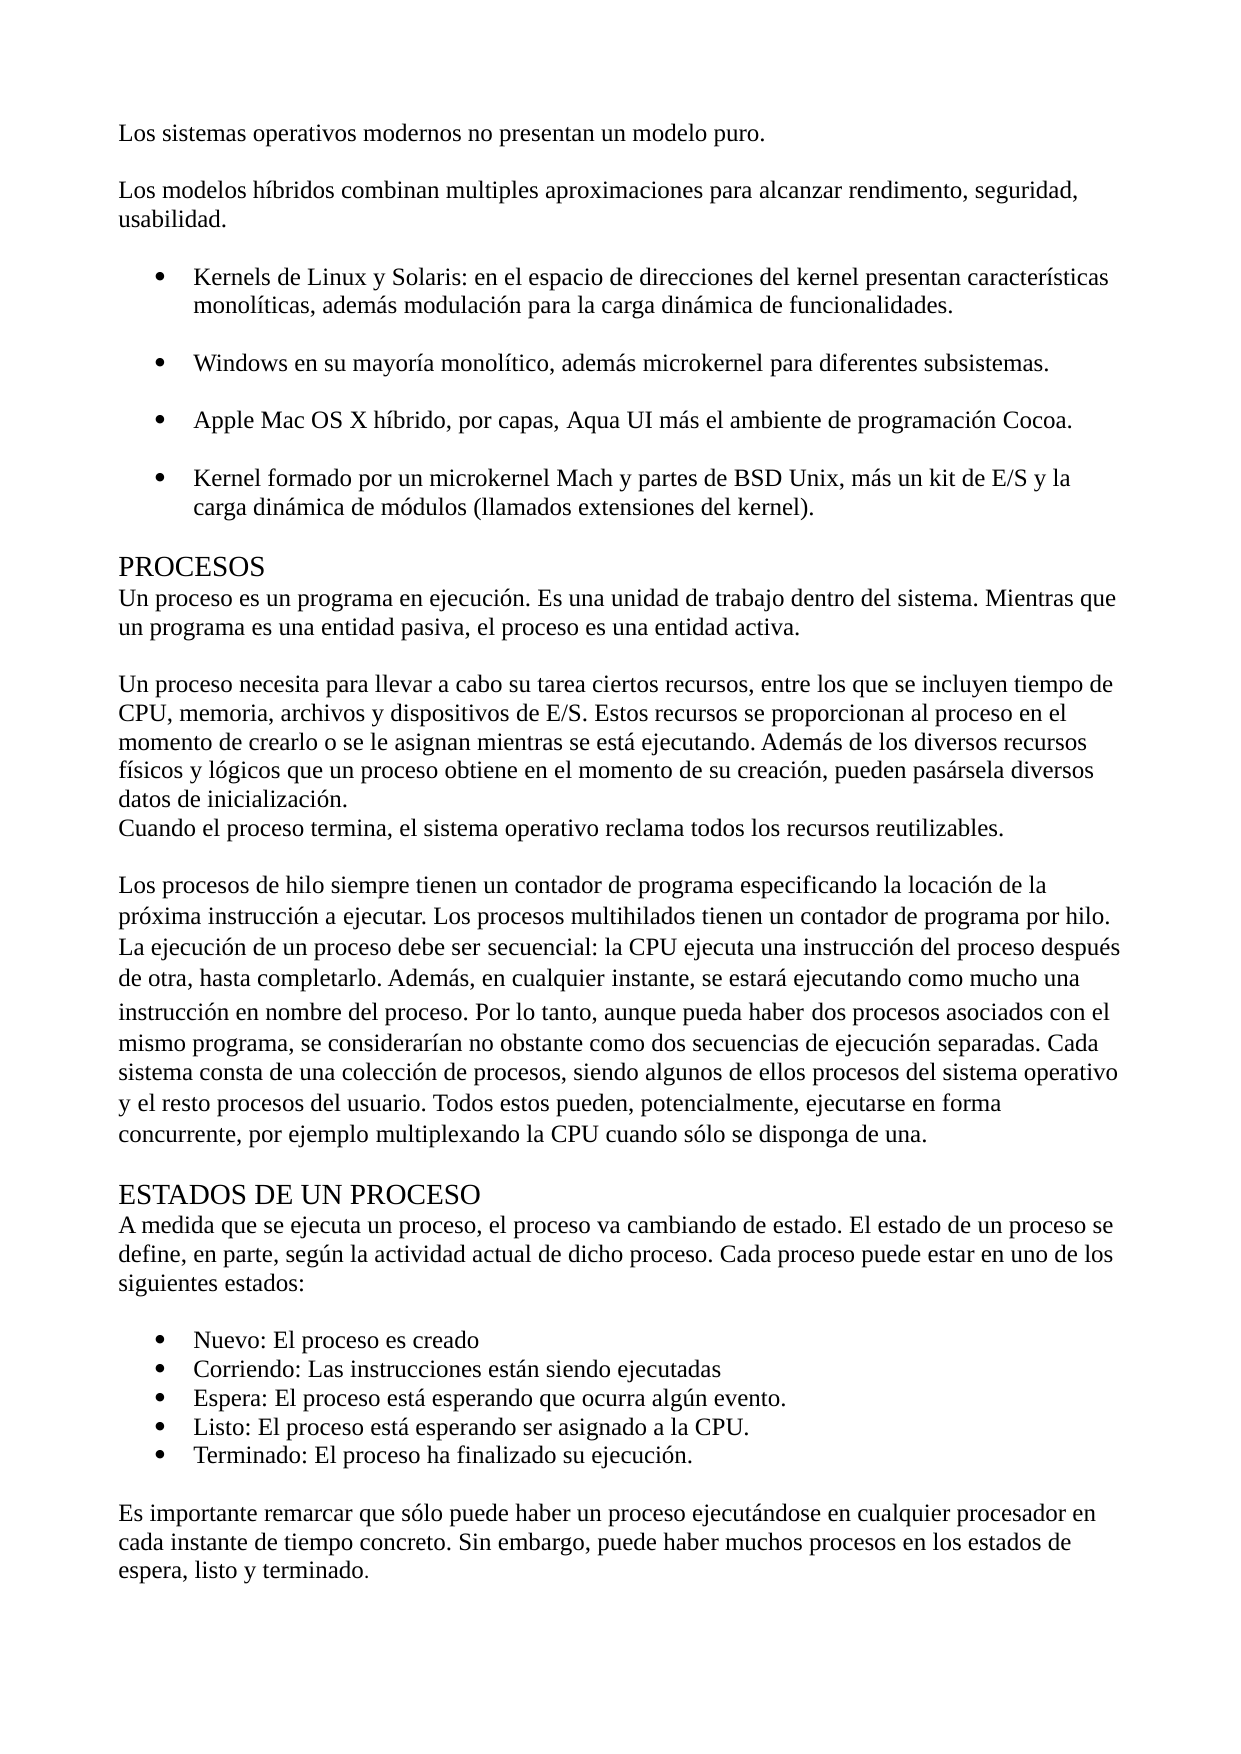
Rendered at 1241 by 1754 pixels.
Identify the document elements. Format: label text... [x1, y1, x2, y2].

text Es importante remarcar que sólo puede haber un proceso ejecutándose en cualquier procesador en cada instante de tiempo concreto. Sin embargo, puede haber muchos procesos en los estados de espera, listo y terminado. [118, 1498, 1122, 1584]
text Los sistemas operativos modernos no presentan un modelo puro. [118, 118, 1122, 176]
list Windows en su mayoría monolítico, además microkernel para diferentes subsistemas. [156, 348, 1122, 377]
text Los modelos híbridos combinan multiples aproximaciones para alcanzar rendimento, seguridad, usabilidad. [118, 176, 1122, 233]
text ESTADOS DE UN PROCESO [118, 1177, 1122, 1211]
text Los procesos de hilo siempre tienen un contador de programa especificando la locación de la próxima instrucción a ejecutar. Los procesos multihilados tienen un contador de programa por hilo. La ejecución de un proceso debe ser secuencial: la CPU ejecuta una instrucción del proceso después de otra, hasta completarlo. Además, en cualquier instante, se estará ejecutando como mucho una instrucción en nombre del proceso. Por lo tanto, aunque pueda haber dos procesos asociados con el mismo programa, se considerarían no obstante como dos secuencias de ejecución separadas. Cada sistema consta de una colección de procesos, siendo algunos de ellos procesos del sistema operativo y el resto procesos del usuario. Todos estos pueden, potencialmente, ejecutarse en forma concurrente, por ejemplo multiplexando la CPU cuando sólo se disponga de una. [118, 870, 1122, 1148]
list Corriendo: Las instrucciones están siendo ejecutadas [156, 1354, 1122, 1383]
list Terminado: El proceso ha finalizado su ejecución. [156, 1441, 1122, 1498]
text A medida que se ejecuta un proceso, el proceso va cambiando de estado. El estado de un proceso se define, en parte, según la actividad actual de dicho proceso. Cada proceso puede estar en uno de los siguientes estados: [118, 1211, 1122, 1326]
text PROCESOS [118, 549, 1122, 583]
list Apple Mac OS X híbrido, por capas, Aqua UI más el ambiente de programación Cocoa. [156, 406, 1122, 434]
list Listo: El proceso está esperando ser asignado a la CPU. [156, 1412, 1122, 1441]
list Kernel formado por un microkernel Mach y partes de BSD Unix, más un kit de E/S y la carga dinámica de módulos (llamados extensiones del kernel). [156, 463, 1122, 521]
text Cuando el proceso termina, el sistema operativo reclama todos los recursos reutilizables. [118, 813, 1122, 842]
list Espera: El proceso está esperando que ocurra algún evento. [156, 1383, 1122, 1412]
list Nuevo: El proceso es creado [156, 1326, 1122, 1354]
list Kernels de Linux y Solaris: en el espacio de direcciones del kernel presentan características monolíticas, además modulación para la carga dinámica de funcionalidades. [156, 262, 1122, 319]
text Un proceso necesita para llevar a cabo su tarea ciertos recursos, entre los que se incluyen tiempo de CPU, memoria, archivos y dispositivos de E/S. Estos recursos se proporcionan al proceso en el momento de crearlo o se le asignan mientras se está ejecutando. Además de los diversos recursos físicos y lógicos que un proceso obtiene en el momento de su creación, pueden pasársela diversos datos de inicialización. [118, 669, 1122, 813]
text Un proceso es un programa en ejecución. Es una unidad de trabajo dentro del sistema. Mientras que un programa es una entidad pasiva, el proceso es una entidad activa. [118, 583, 1122, 640]
